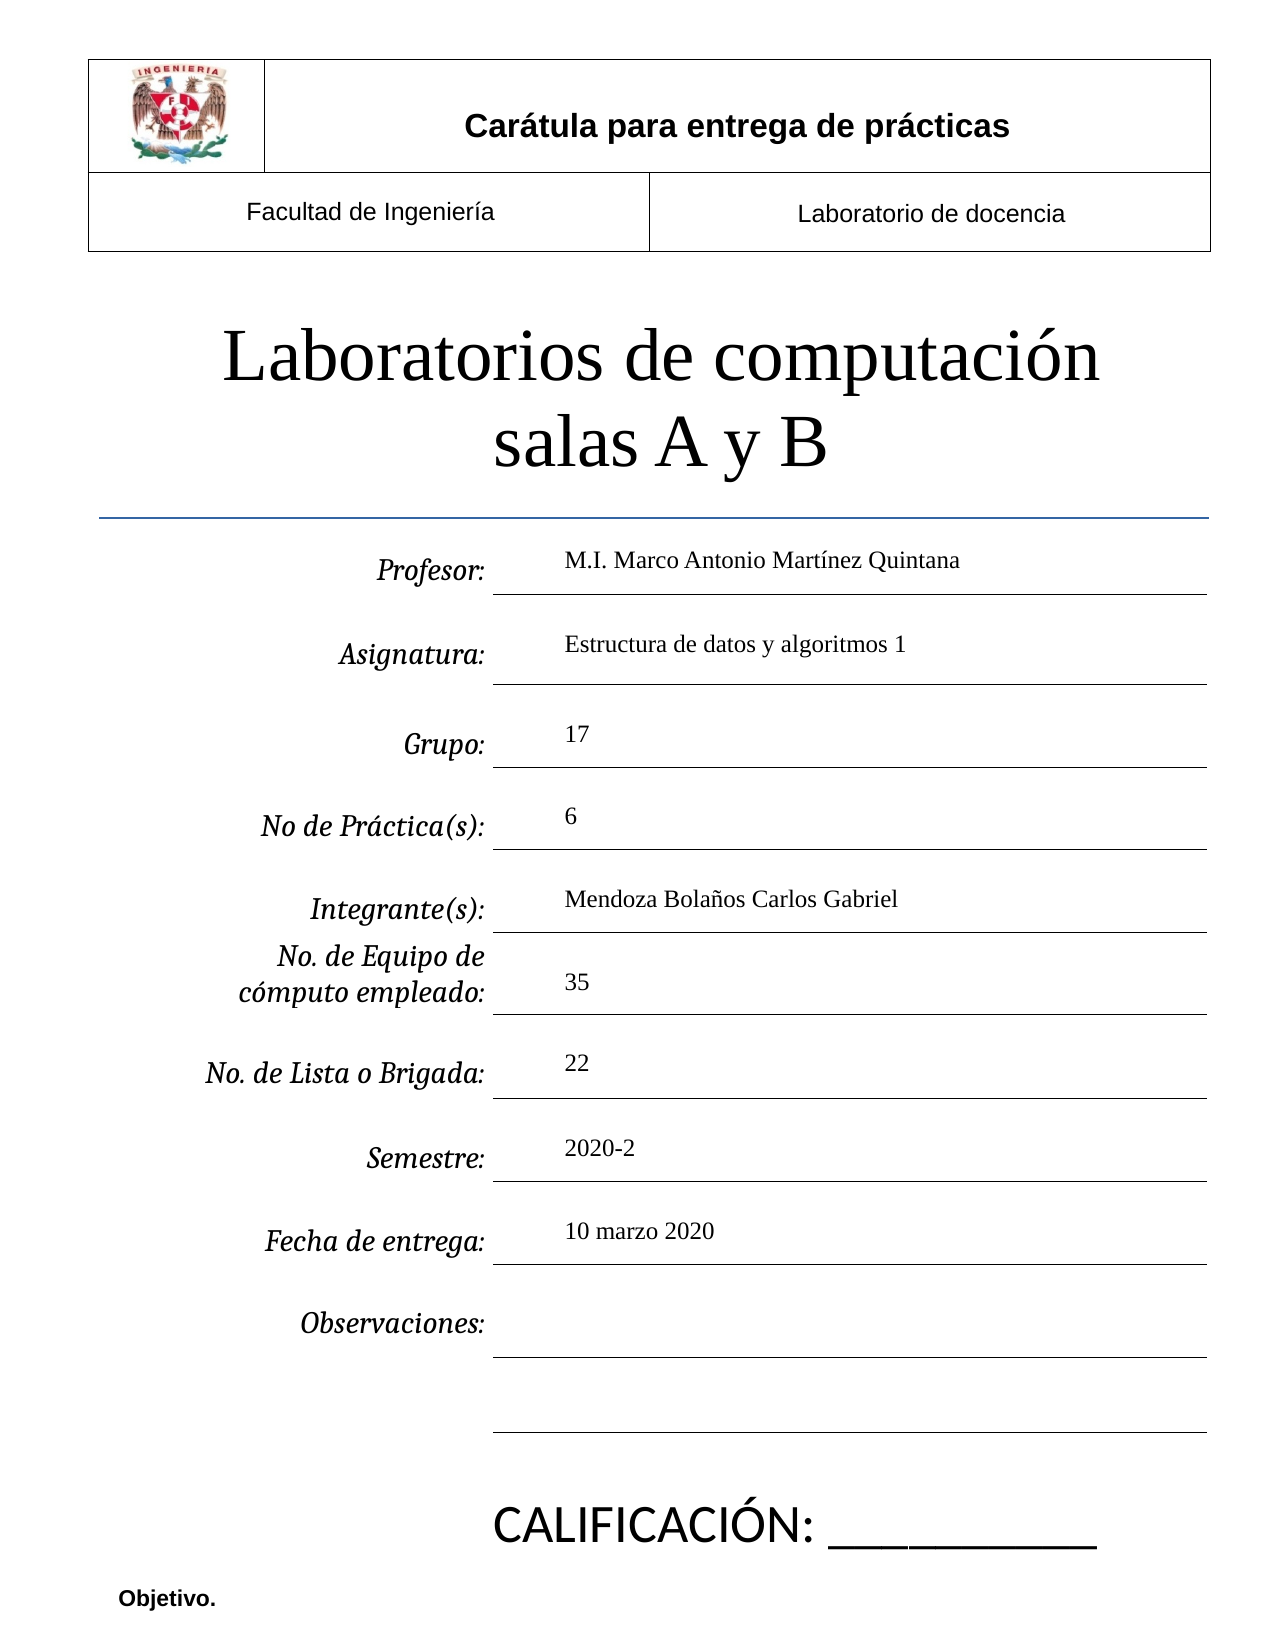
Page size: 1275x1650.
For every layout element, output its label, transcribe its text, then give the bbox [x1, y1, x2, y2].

table_cell No. de Lista o Brigada: [118, 1014, 493, 1098]
table_cell Asignatura: [118, 594, 493, 684]
table_header [118, 511, 493, 517]
table_header Carátula para entrega de prácticas [265, 60, 1210, 172]
text CALIFICACIÓN: __________ [118, 1489, 1205, 1556]
table_cell Integrante(s): [118, 849, 493, 932]
table_header M.I. Marco Antonio Martínez Quintana [493, 519, 1207, 594]
table_cell 22 [493, 1015, 1207, 1098]
table_header [493, 511, 1207, 517]
table_header Profesor: [118, 519, 493, 594]
text Laboratorios de computación [118, 310, 1205, 396]
table_cell Laboratorio de docencia [650, 173, 1210, 251]
table_cell 10 marzo 2020 [493, 1182, 1207, 1263]
table_cell 6 [493, 768, 1207, 849]
table_cell Mendoza Bolaños Carlos Gabriel [493, 850, 1207, 932]
table_cell Grupo: [118, 684, 493, 766]
table_cell 17 [493, 685, 1207, 766]
table_cell Observaciones: [118, 1264, 493, 1357]
table_cell Semestre: [118, 1098, 493, 1181]
table_cell No de Práctica(s): [118, 766, 493, 849]
table_cell Estructura de datos y algoritmos 1 [493, 595, 1207, 684]
table_cell Facultad de Ingeniería [89, 173, 649, 251]
table_cell [118, 1357, 493, 1432]
text Objetivo. [118, 1584, 1205, 1611]
table_cell 2020-2 [493, 1099, 1207, 1181]
text salas A y B [118, 396, 1205, 482]
table_cell No. de Equipo de cómputo empleado: [118, 932, 493, 1013]
table_cell [493, 1358, 1207, 1432]
table_cell [493, 1265, 1207, 1357]
table_cell Fecha de entrega: [118, 1181, 493, 1263]
table_header [89, 60, 264, 172]
table_cell 35 [493, 933, 1207, 1013]
